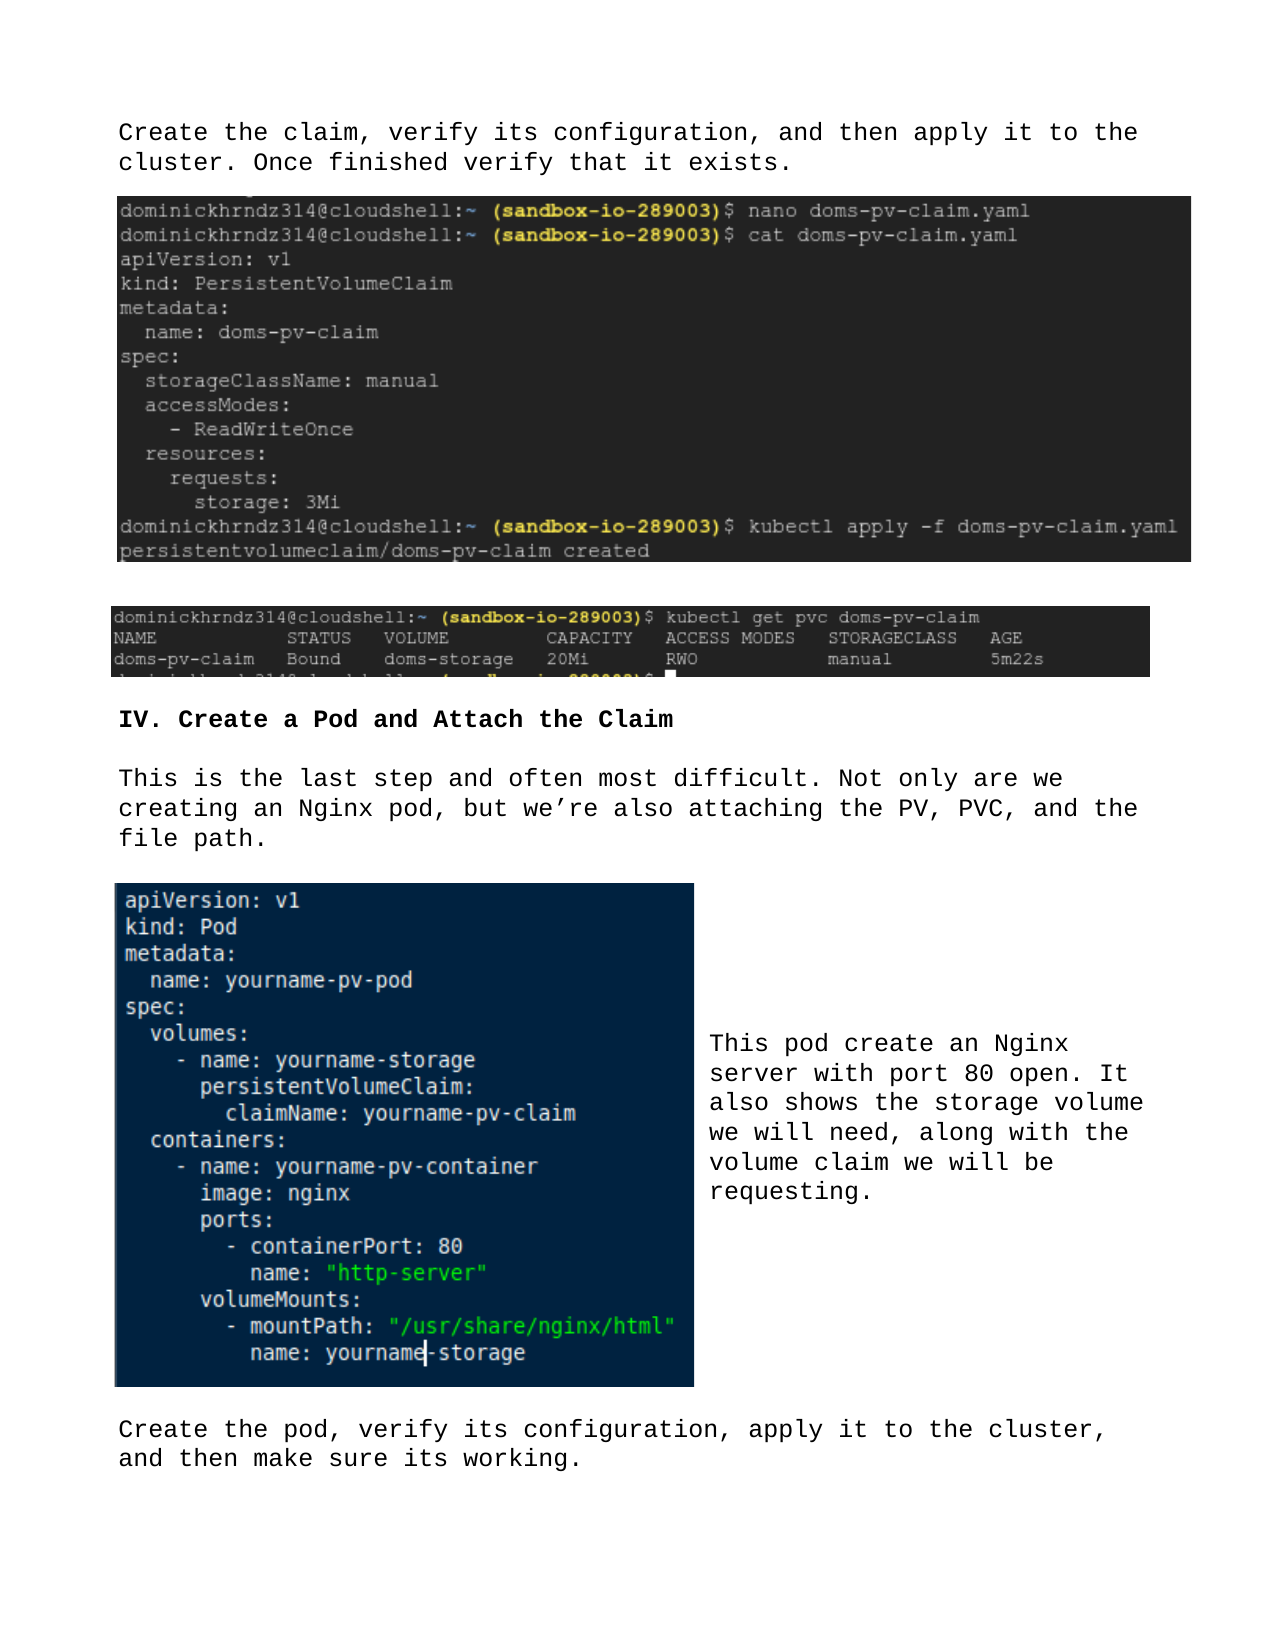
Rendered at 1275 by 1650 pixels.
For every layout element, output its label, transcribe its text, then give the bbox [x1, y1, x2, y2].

text Create the claim, verify its configuration, and then apply it to the cluster. Once finished verify that it exists. [118, 118, 1157, 196]
text This pod create an Nginx server with port 80 open. It also shows the storage volume we will need, along with the volume claim we will be requesting. [695, 971, 1157, 1207]
picture [114, 883, 695, 1387]
picture [117, 196, 1192, 562]
text IV. Create a Pod and Attach the Claim [118, 562, 1157, 735]
text Create the pod, verify its configuration, apply it to the cluster, and then make sure its working. [118, 1415, 1157, 1504]
picture [111, 606, 1150, 677]
text This is the last step and often most difficult. Not only are we creating an Nginx pod, but we’re also attaching the PV, PVC, and the file path. [118, 764, 1157, 854]
